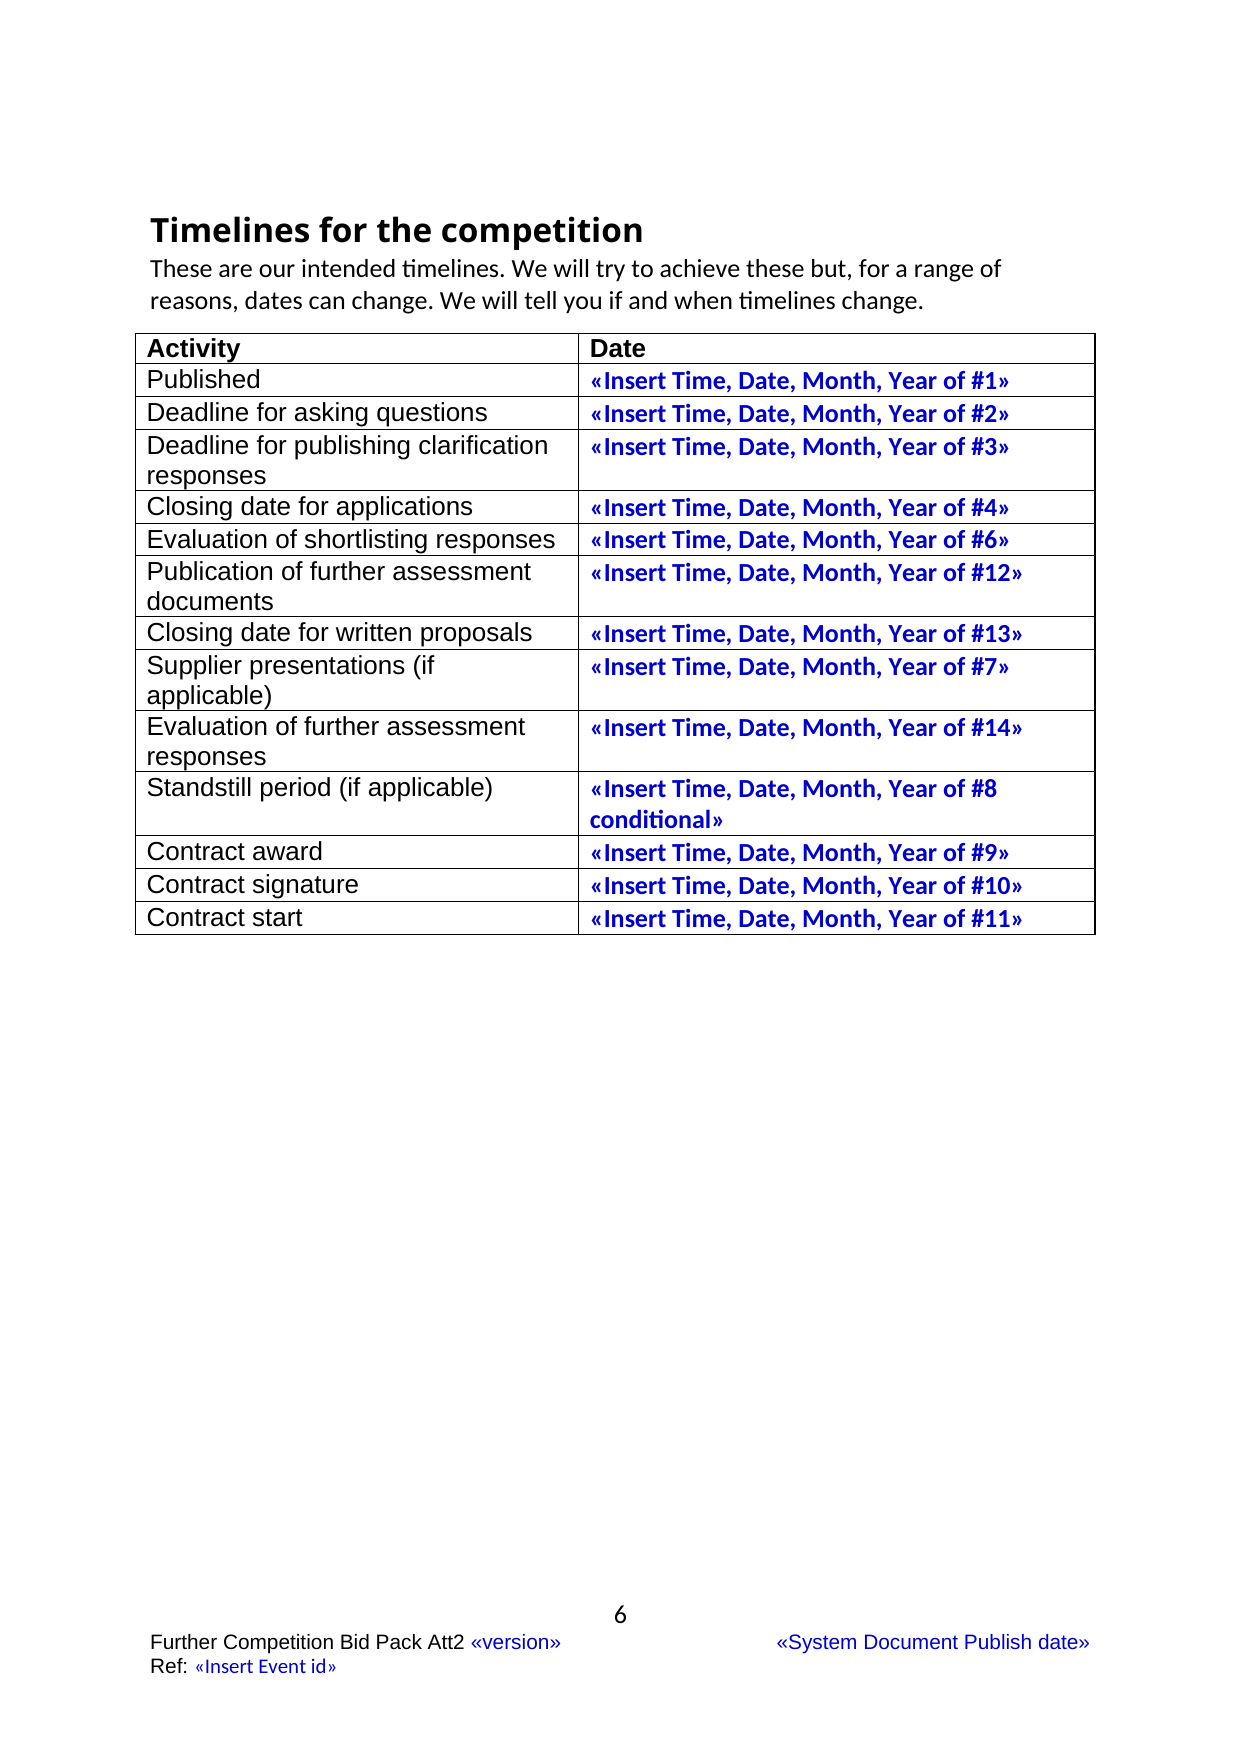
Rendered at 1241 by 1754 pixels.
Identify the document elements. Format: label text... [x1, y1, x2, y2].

table_cell «Insert Time, Date, Month, Year of #2» [579, 397, 1094, 429]
table_cell «Insert Time, Date, Month, Year of #8 conditional» [579, 772, 1094, 835]
table_cell «Insert Time, Date, Month, Year of #3» [579, 430, 1094, 490]
table_cell Contract start [136, 902, 578, 934]
table_cell Standstill period (if applicable) [136, 772, 578, 835]
table_cell Contract signature [136, 869, 578, 901]
table_cell «Insert Time, Date, Month, Year of #13» [579, 617, 1094, 649]
table_cell Publication of further assessment documents [136, 556, 578, 616]
table_cell Closing date for applications [136, 491, 578, 523]
table_cell «Insert Time, Date, Month, Year of #7» [579, 650, 1094, 710]
table_cell «Insert Time, Date, Month, Year of #14» [579, 711, 1094, 771]
table_cell «Insert Time, Date, Month, Year of #4» [579, 491, 1094, 523]
table_cell «Insert Time, Date, Month, Year of #10» [579, 869, 1094, 901]
text These are our intended timelines. We will try to achieve these but, for a range of reasons, dates can change. We will tell you if and when timelines change. [150, 252, 1090, 316]
table_cell «Insert Time, Date, Month, Year of #11» [579, 902, 1094, 934]
table_cell Supplier presentations (if applicable) [136, 650, 578, 710]
table_cell Closing date for written proposals [136, 617, 578, 649]
table_cell Evaluation of shortlisting responses [136, 524, 578, 555]
table_cell Published [136, 364, 578, 396]
table_cell Evaluation of further assessment responses [136, 711, 578, 771]
table_cell «Insert Time, Date, Month, Year of #6» [579, 524, 1094, 555]
table_cell «Insert Time, Date, Month, Year of #9» [579, 836, 1094, 868]
table_cell Contract award [136, 836, 578, 868]
table_header Activity [136, 334, 578, 363]
table_cell Deadline for asking questions [136, 397, 578, 429]
table_cell «Insert Time, Date, Month, Year of #1» [579, 364, 1094, 396]
table_cell «Insert Time, Date, Month, Year of #12» [579, 556, 1094, 616]
subtitle Timelines for the competition [150, 207, 1090, 252]
table_header Date [579, 334, 1094, 363]
table_cell Deadline for publishing clarification responses [136, 430, 578, 490]
